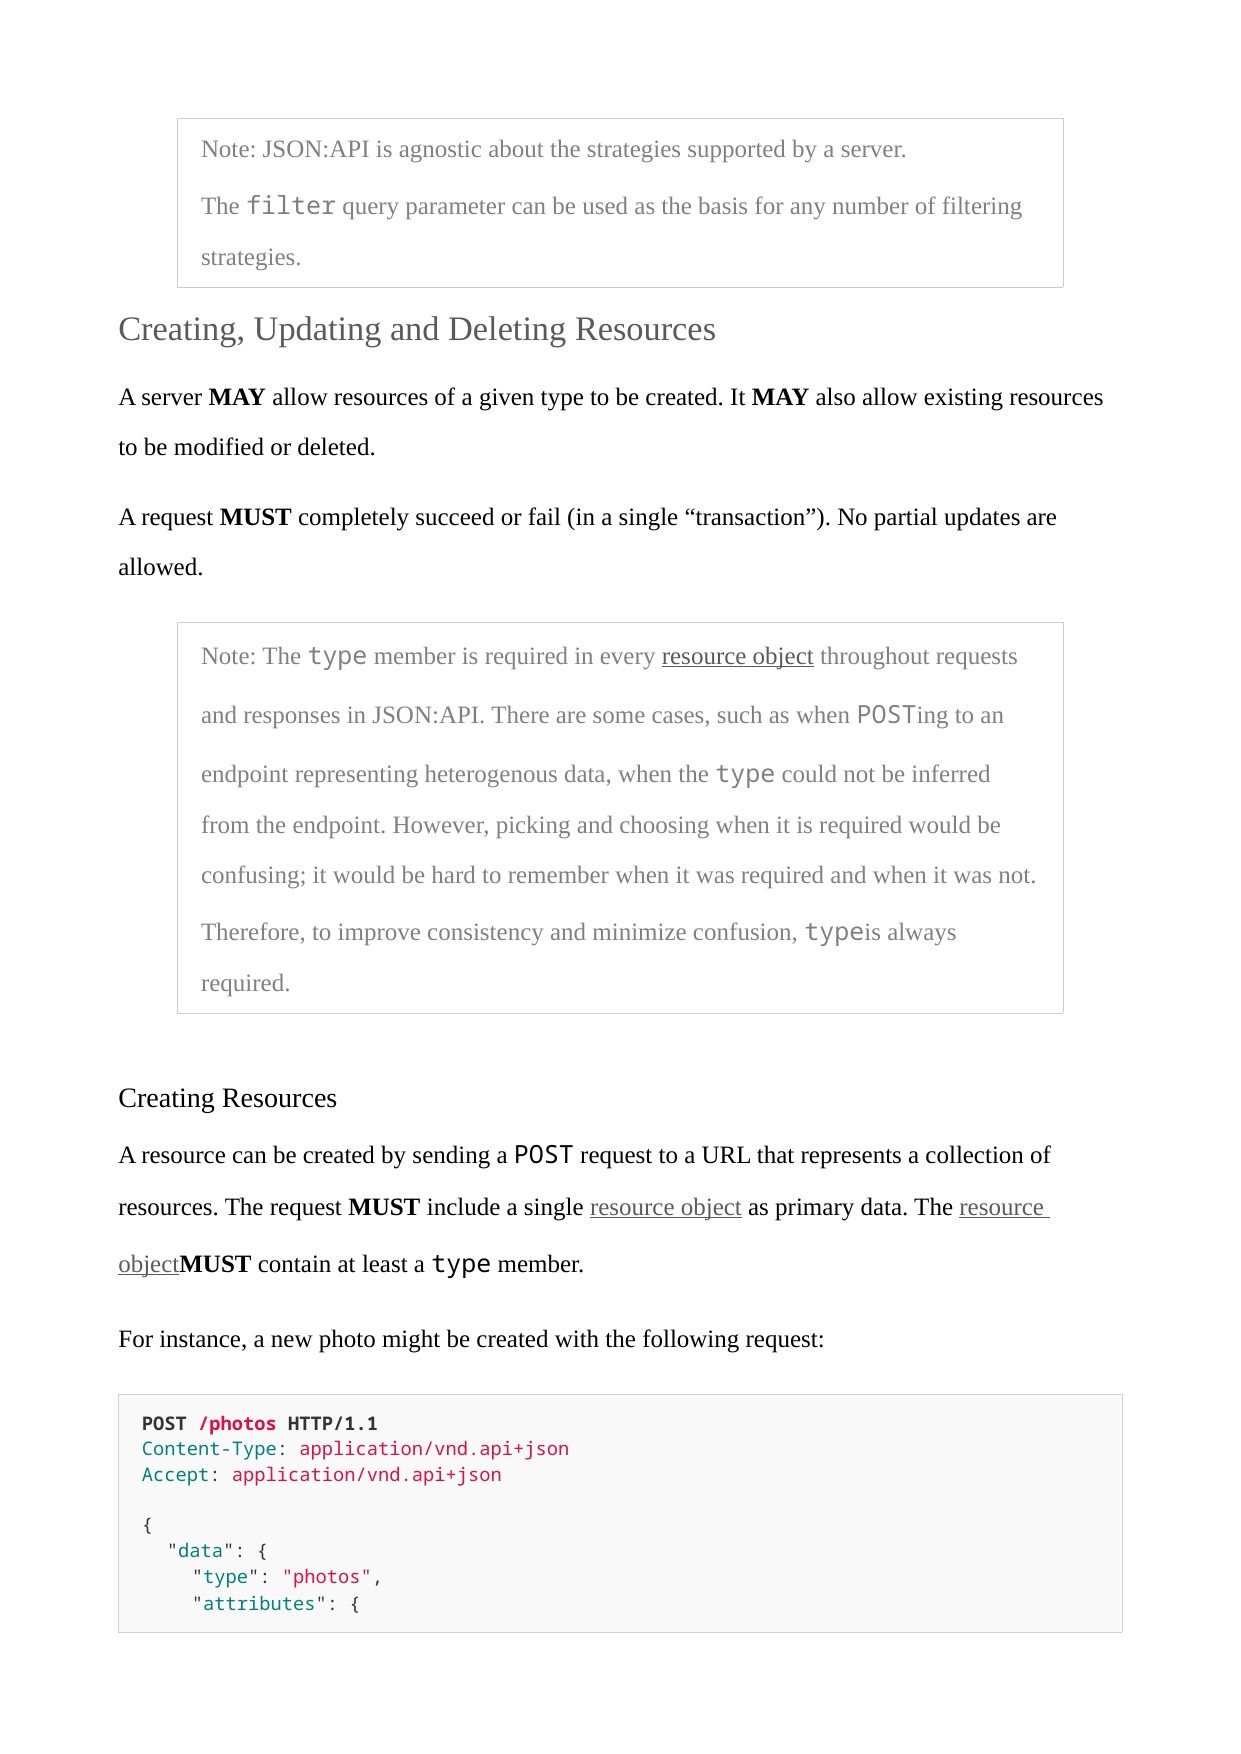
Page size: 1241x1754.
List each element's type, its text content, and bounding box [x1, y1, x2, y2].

text A server MAY allow resources of a given type to be created. It MAY also allow existing resources to be modified or deleted. [118, 382, 1122, 461]
text Content-Type: application/vnd.api+json [119, 1420, 1122, 1445]
text A request MUST completely succeed or fail (in a single “transaction”). No partial updates are allowed. [118, 502, 1122, 581]
text A resource can be created by sending a POST request to a URL that represents a collection of resources. The request MUST include a single resource object as primary data. The resource objectMUST contain at least a type member. [118, 1137, 1122, 1279]
text Note: The type member is required in every resource object throughout requests and responses in JSON:API. There are some cases, such as when POSTing to an endpoint representing heterogenous data, when the type could not be inferred from the endpoint. However, picking and choosing when it is required would be confusing; it would be hard to remember when it was required and when it was not. Therefore, to improve consistency and minimize confusion, typeis always required. [178, 623, 1063, 1013]
text { [119, 1496, 1122, 1521]
subtitle Creating, Updating and Deleting Resources [118, 308, 1122, 347]
text POST /photos HTTP/1.1 [119, 1395, 1122, 1420]
text Accept: application/vnd.api+json [119, 1445, 1122, 1471]
text For instance, a new photo might be created with the following request: [118, 1324, 1122, 1353]
subtitle Creating Resources [118, 1081, 1122, 1113]
text Note: JSON:API is agnostic about the strategies supported by a server. The filter query parameter can be used as the basis for any number of filtering strategies. [178, 119, 1063, 287]
text "data": { [119, 1521, 1122, 1548]
text "attributes": { [119, 1574, 1122, 1632]
text "type": "photos", [119, 1548, 1122, 1574]
